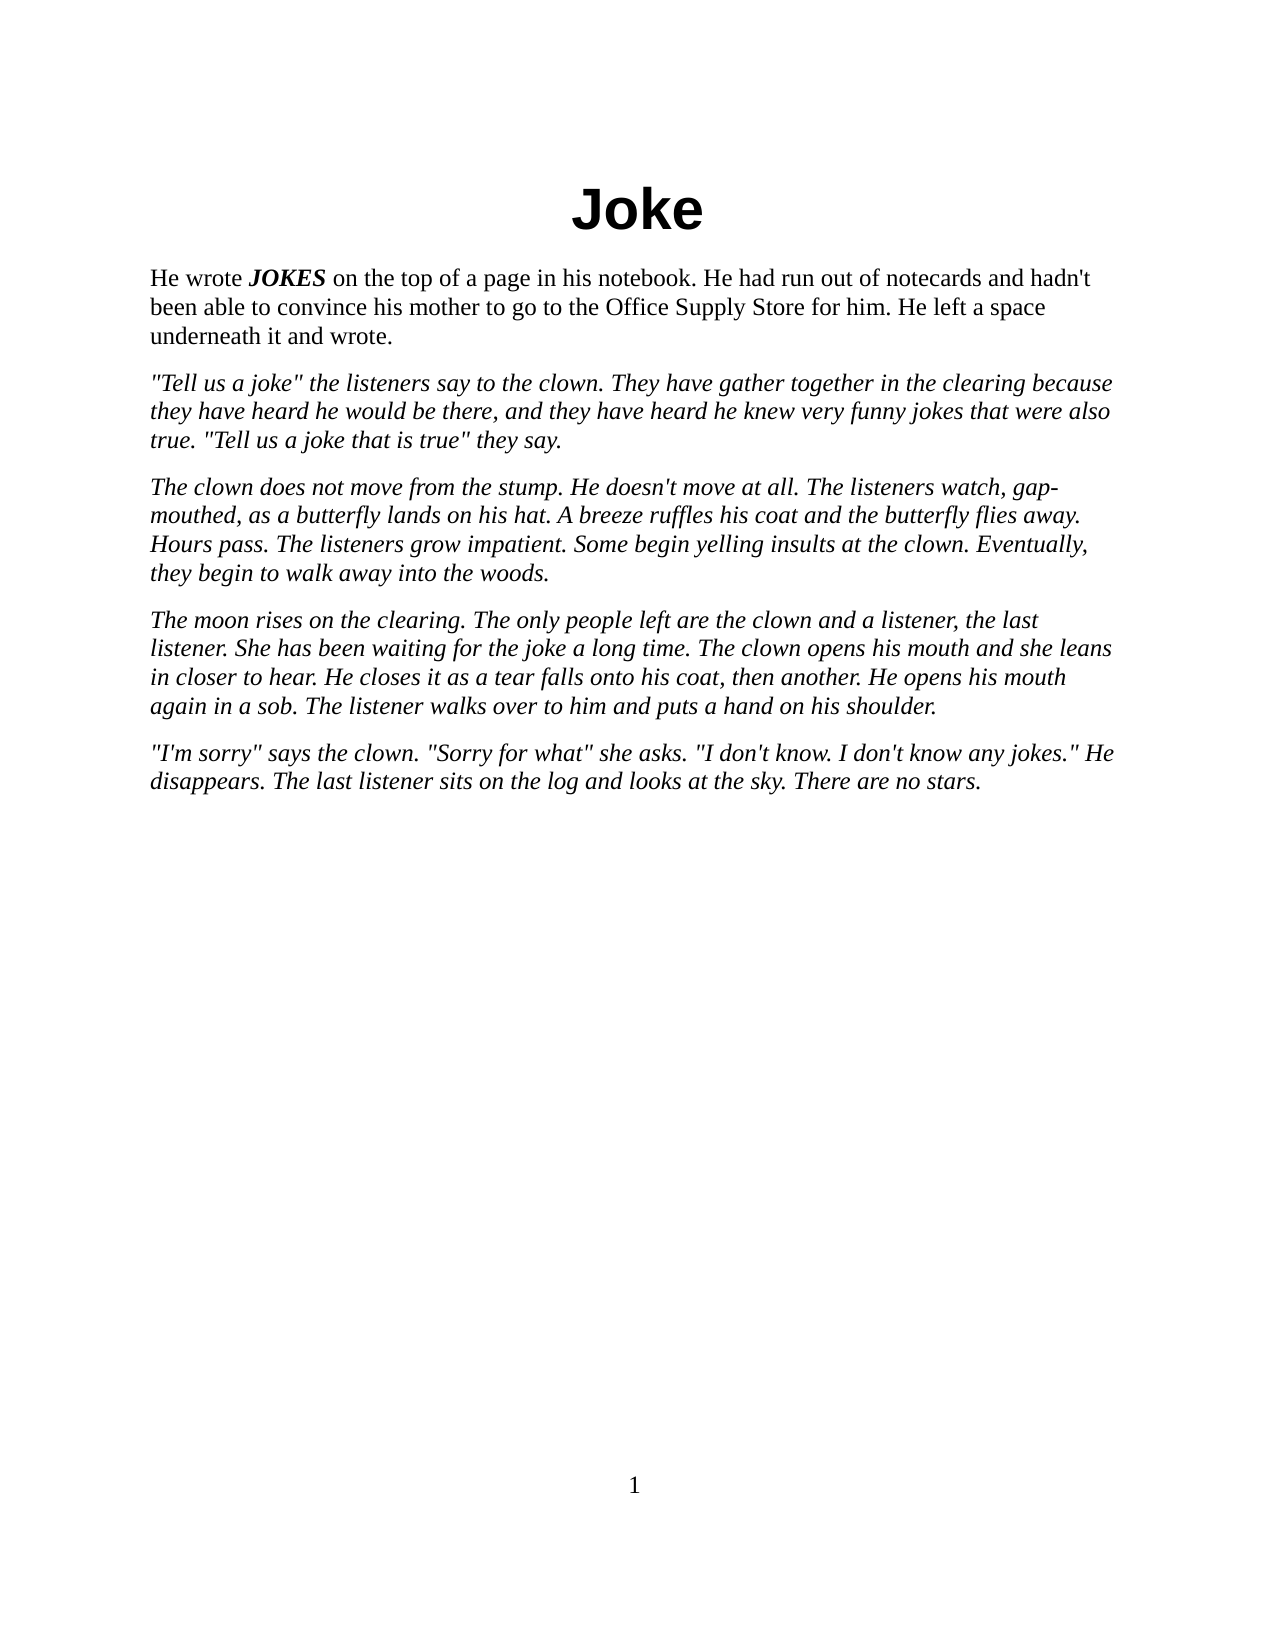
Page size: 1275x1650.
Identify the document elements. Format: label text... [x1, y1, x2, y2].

text The moon rises on the clearing. The only people left are the clown and a listener, the last listener. She has been waiting for the joke a long time. The clown opens his mouth and she leans in closer to hear. He closes it as a tear falls onto his coat, then another. He opens his mouth again in a sob. The listener walks over to him and puts a hand on his shoulder. [150, 605, 1125, 720]
title Joke [150, 175, 1125, 242]
text The clown does not move from the stump. He doesn't move at all. The listeners watch, gap-mouthed, as a butterfly lands on his hat. A breeze ruffles his coat and the butterfly flies away. Hours pass. The listeners grow impatient. Some begin yelling insults at the clown. Eventually, they begin to walk away into the woods. [150, 472, 1125, 587]
text He wrote JOKES on the top of a page in his notebook. He had run out of notecards and hadn't been able to convince his mother to go to the Office Supply Store for him. He left a space underneath it and wrote. [150, 263, 1125, 350]
text "I'm sorry" says the clown. "Sorry for what" she asks. "I don't know. I don't know any jokes." He disappears. The last listener sits on the log and looks at the sky. There are no stars. [150, 738, 1125, 795]
text "Tell us a joke" the listeners say to the clown. They have gather together in the clearing because they have heard he would be there, and they have heard he knew very funny jokes that were also true. "Tell us a joke that is true" they say. [150, 368, 1125, 454]
